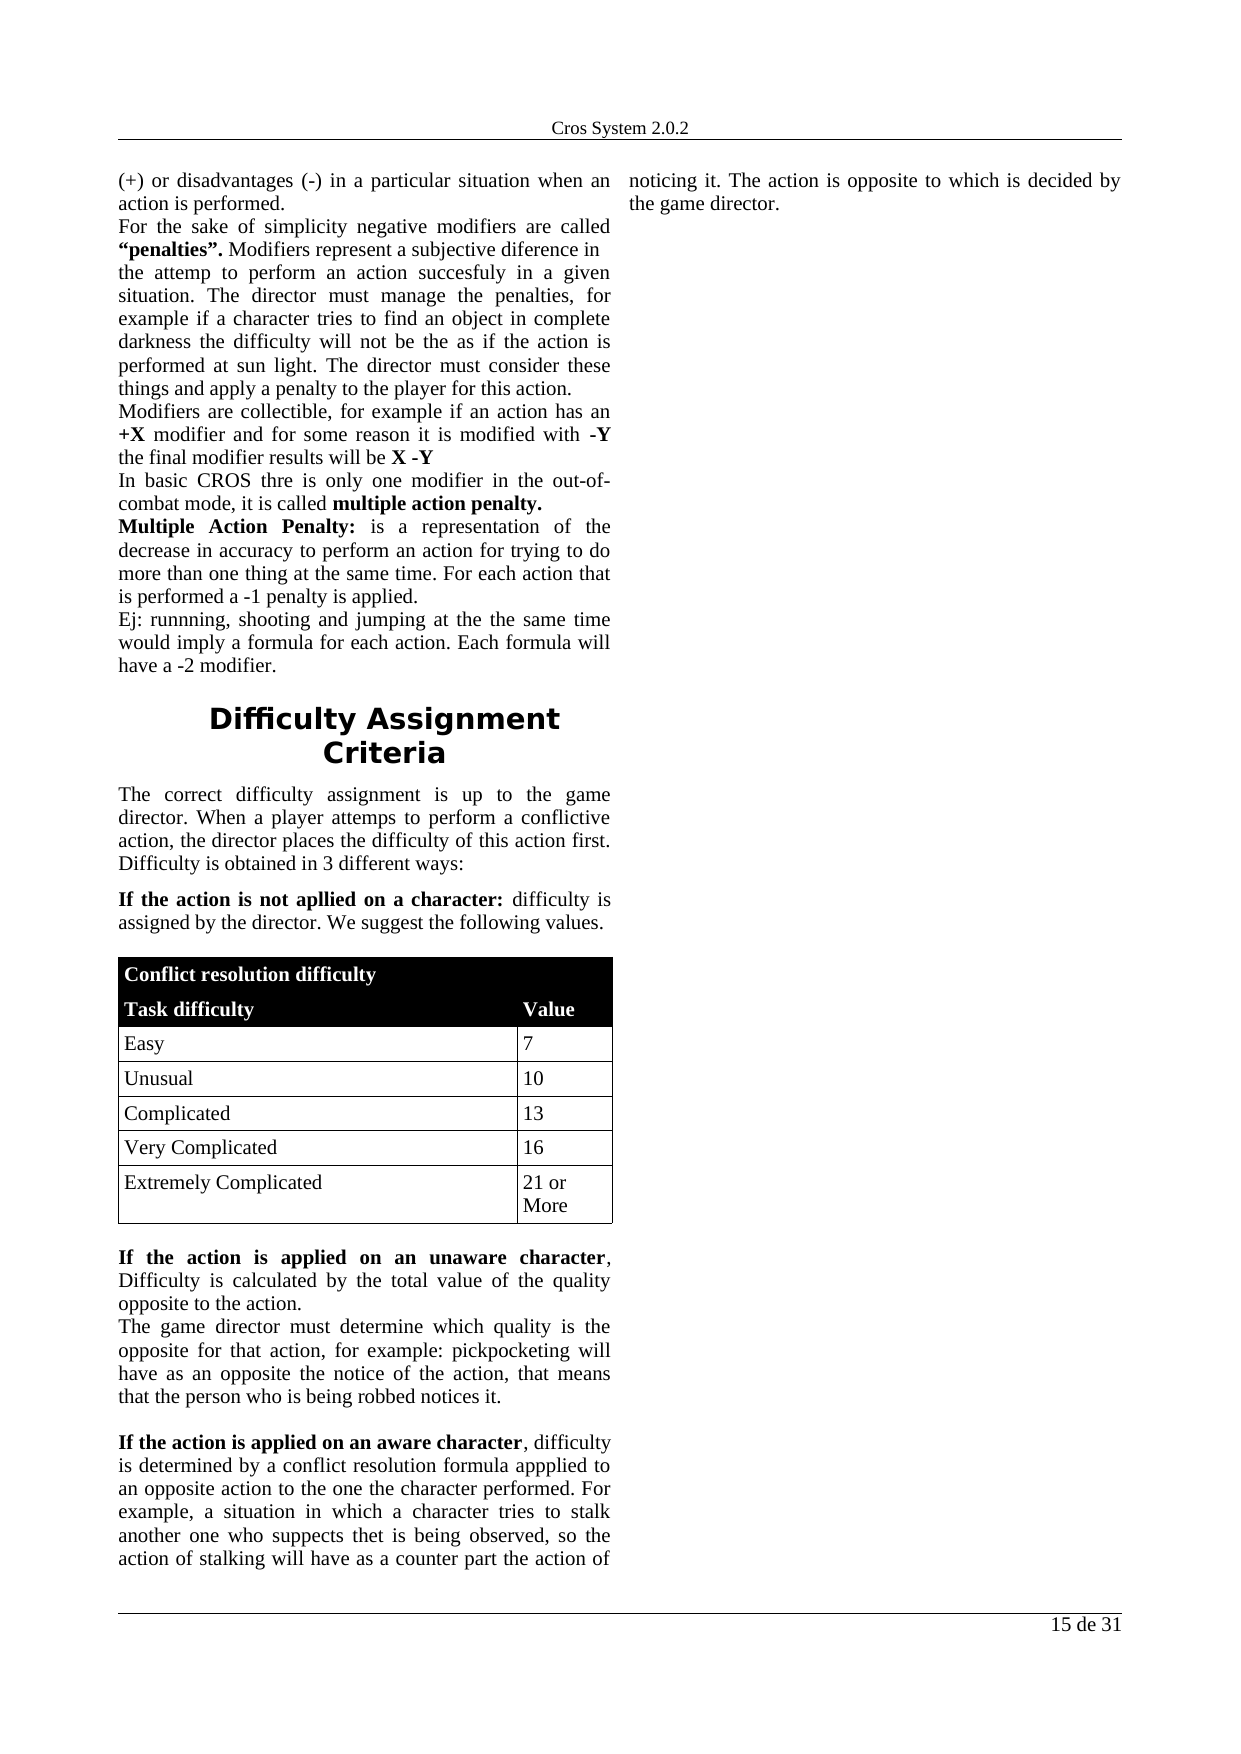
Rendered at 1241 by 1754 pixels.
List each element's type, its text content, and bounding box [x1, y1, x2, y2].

text Multiple Action Penalty: is a representation of the decrease in accuracy to perform an action for trying to do more than one thing at the same time. For each action that is performed a -1 penalty is applied. [118, 515, 611, 608]
table_cell Unusual [119, 1062, 517, 1096]
table_cell Very Complicated [119, 1131, 517, 1165]
table_cell 21 or More [518, 1166, 612, 1223]
text For the sake of simplicity negative modifiers are called “penalties”. Modifiers represent a subjective diference in [118, 215, 611, 261]
text the attemp to perform an action succesfuly in a given situation. The director must manage the penalties, for example if a character tries to find an object in complete darkness the difficulty will not be the as if the action is performed at sun light. The director must consider these things and apply a penalty to the player for this action. [118, 261, 611, 400]
table_cell Value [518, 992, 612, 1026]
text If the action is applied on an aware character, difficulty is determined by a conflict resolution formula appplied to an opposite action to the one the character performed. For example, a situation in which a character tries to stalk another one who suppects thet is being observed, so the action of stalking will have as a counter part the action of [118, 1431, 611, 1570]
table_cell Task difficulty [119, 992, 517, 1026]
text The correct difficulty assignment is up to the game director. When a player attemps to perform a conflictive action, the director places the difficulty of this action first. Difficulty is obtained in 3 different ways: [118, 783, 611, 875]
text In basic CROS thre is only one modifier in the out-of-combat mode, it is called multiple action penalty. [118, 469, 611, 515]
text The game director must determine which quality is the opposite for that action, for example: pickpocketing will have as an opposite the notice of the action, that means that the person who is being robbed notices it. [118, 1315, 611, 1408]
text If the action is applied on an unaware character, Difficulty is calculated by the total value of the quality opposite to the action. [118, 1246, 611, 1315]
table_header Conflict resolution difficulty [119, 958, 517, 991]
text Modifiers are collectible, for example if an action has an +X modifier and for some reason it is modified with -Y the final modifier results will be X -Y [118, 400, 611, 469]
table_header [518, 958, 612, 991]
table_cell 10 [518, 1062, 612, 1096]
table_cell 7 [518, 1027, 612, 1061]
text If the action is not apllied on a character: difficulty is assigned by the director. We suggest the following values. [118, 887, 611, 934]
table_cell 16 [518, 1131, 612, 1165]
table_cell Extremely Complicated [119, 1166, 517, 1223]
text (+) or disadvantages (-) in a particular situation when an action is performed. [118, 168, 611, 215]
table_cell Easy [119, 1027, 517, 1061]
table_cell 13 [518, 1097, 612, 1130]
table_cell Complicated [119, 1097, 517, 1130]
text Ej: runnning, shooting and jumping at the the same time would imply a formula for each action. Each formula will have a -2 modifier. [118, 608, 611, 677]
subtitle Difficulty Assignment Criteria [158, 702, 611, 770]
text noticing it. The action is opposite to which is decided by the game director. [629, 168, 1122, 215]
